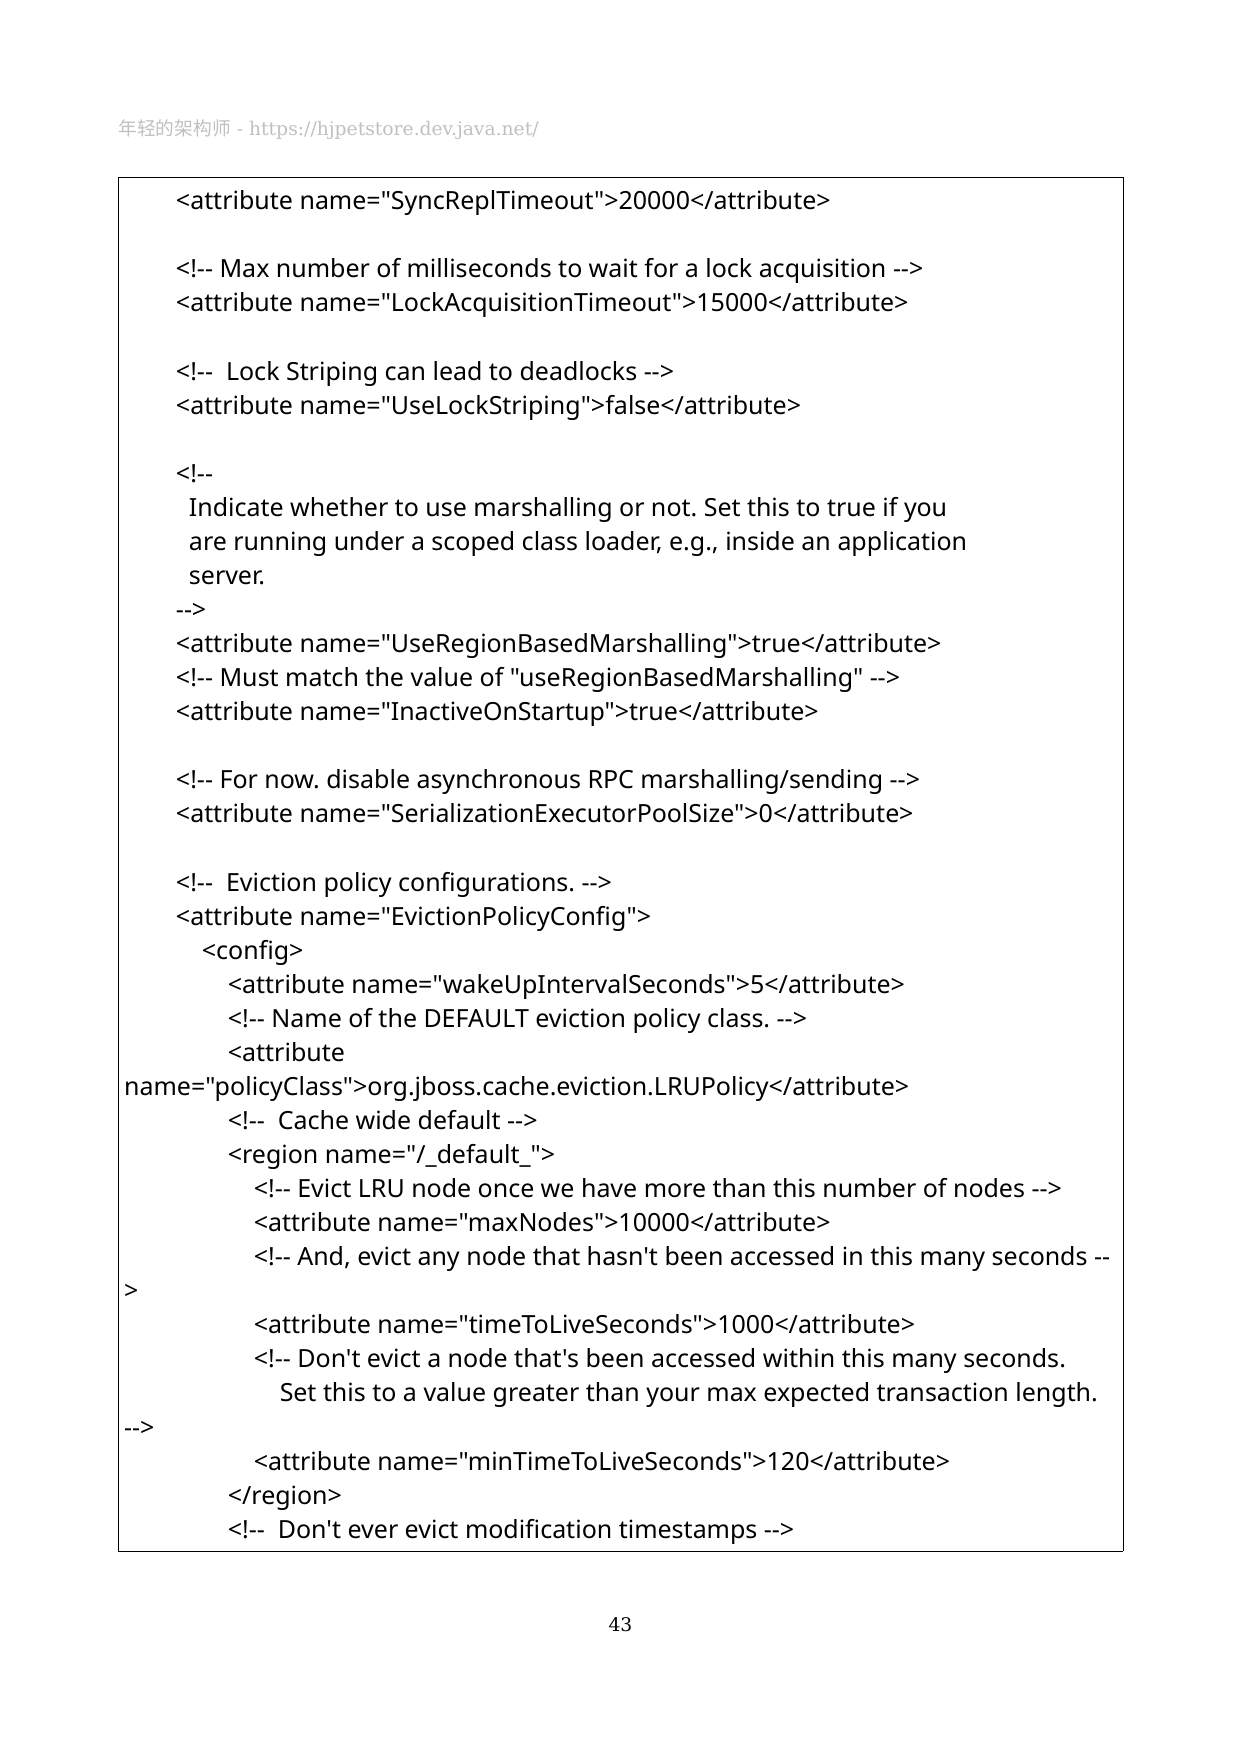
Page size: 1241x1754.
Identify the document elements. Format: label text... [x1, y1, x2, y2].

table_cell <attribute name="SyncReplTimeout">20000</attribute> <!-- Max number of milliseconds to wait for a lock acquisition --> <attribute name="LockAcquisitionTimeout">15000</attribute> <!-- Lock Striping can lead to deadlocks --> <attribute name="UseLockStriping">false</attribute> <!-- Indicate whether to use marshalling or not. Set this to true if you are running under a scoped class loader, e.g., inside an application server. --> <attribute name="UseRegionBasedMarshalling">true</attribute> <!-- Must match the value of "useRegionBasedMarshalling" --> <attribute name="InactiveOnStartup">true</attribute> <!-- For now. disable asynchronous RPC marshalling/sending --> <attribute name="SerializationExecutorPoolSize">0</attribute> <!-- Eviction policy configurations. --> <attribute name="EvictionPolicyConfig"> <config> <attribute name="wakeUpIntervalSeconds">5</attribute> <!-- Name of the DEFAULT eviction policy class. --> <attribute name="policyClass">org.jboss.cache.eviction.LRUPolicy</attribute> <!-- Cache wide default --> <region name="/_default_"> <!-- Evict LRU node once we have more than this number of nodes --> <attribute name="maxNodes">10000</attribute> <!-- And, evict any node that hasn't been accessed in this many seconds --> <attribute name="timeToLiveSeconds">1000</attribute> <!-- Don't evict a node that's been accessed within this many seconds. Set this to a value greater than your max expected transaction length. --> <attribute name="minTimeToLiveSeconds">120</attribute> </region> <!-- Don't ever evict modification timestamps --> [119, 178, 1123, 1551]
